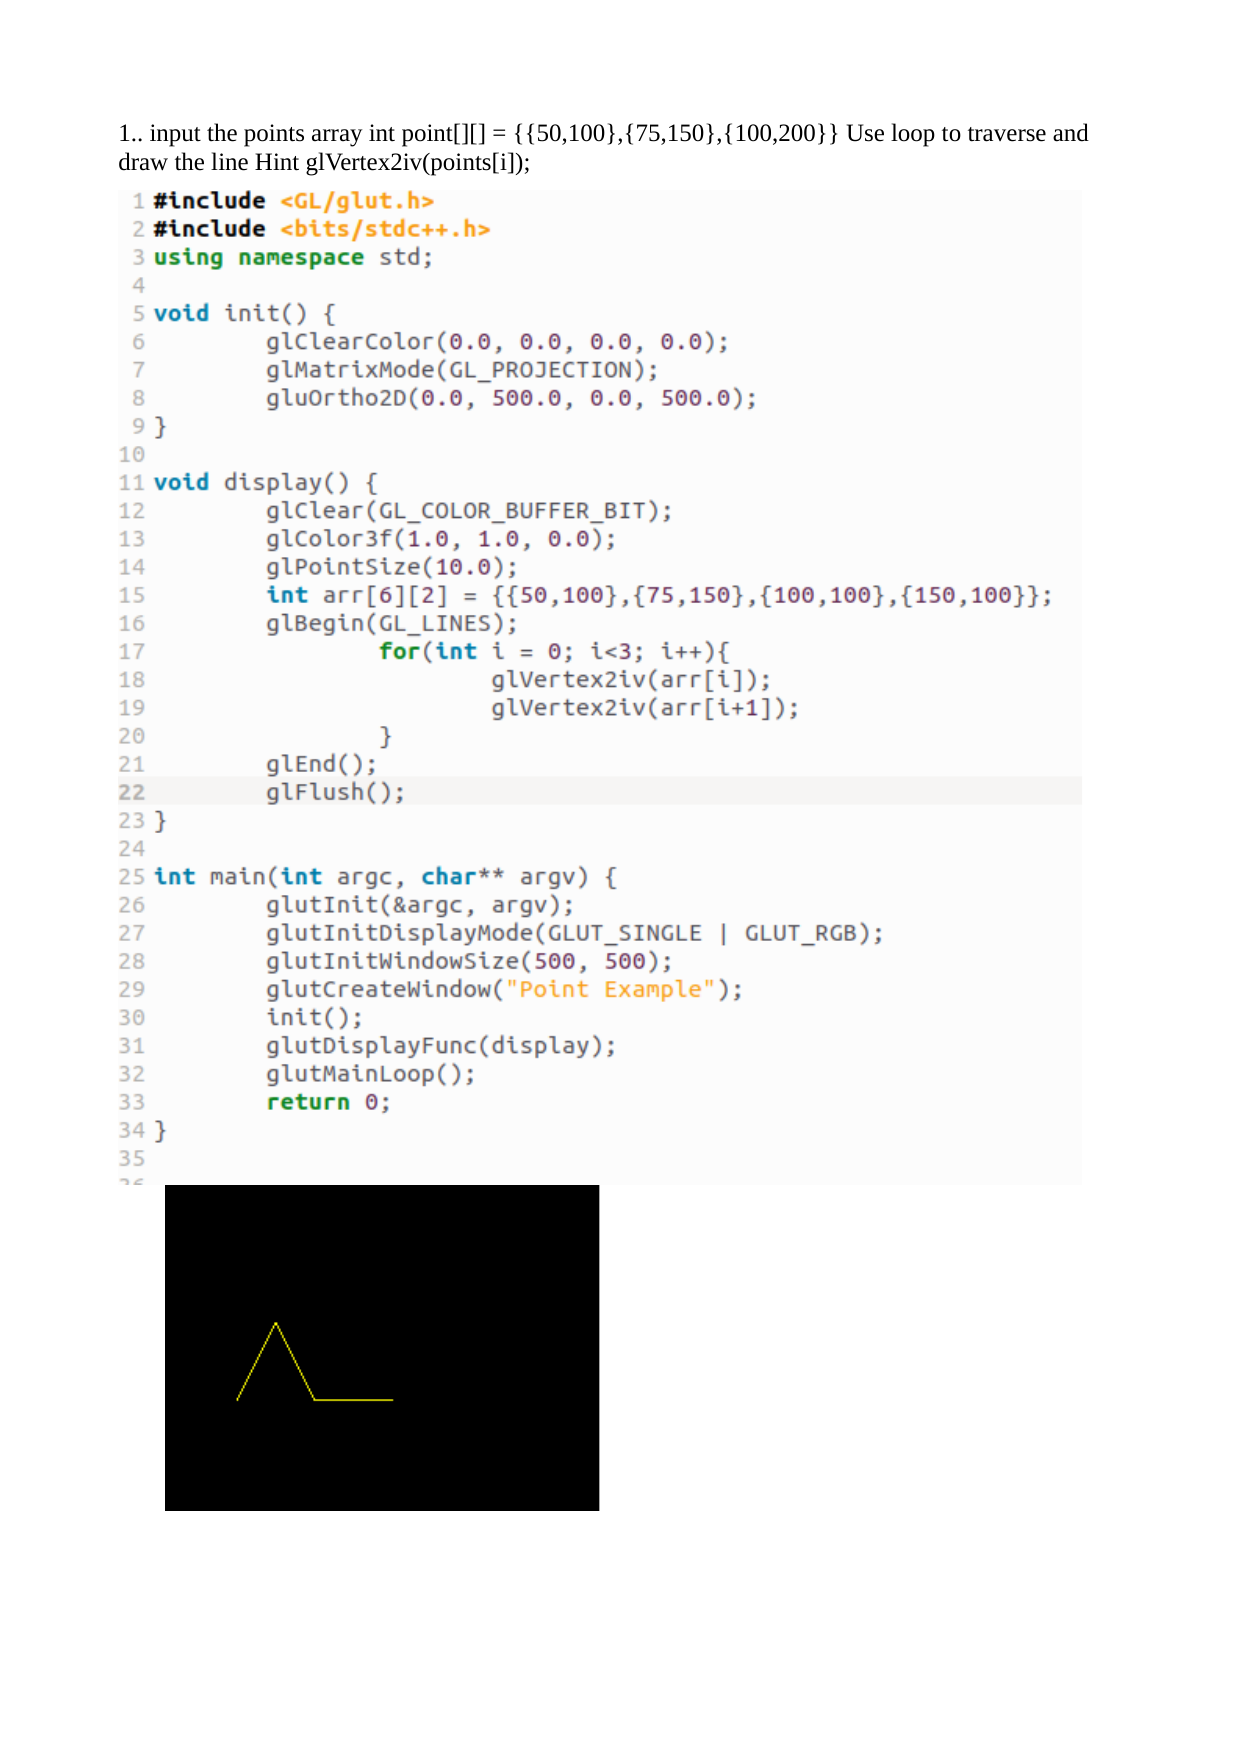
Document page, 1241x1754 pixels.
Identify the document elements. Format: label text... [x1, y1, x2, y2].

text 1.. input the points array int point[][] = {{50,100},{75,150},{100,200}} Use loop to traverse and draw the line Hint glVertex2iv(points[i]); [118, 118, 1122, 176]
picture [118, 190, 1083, 1511]
